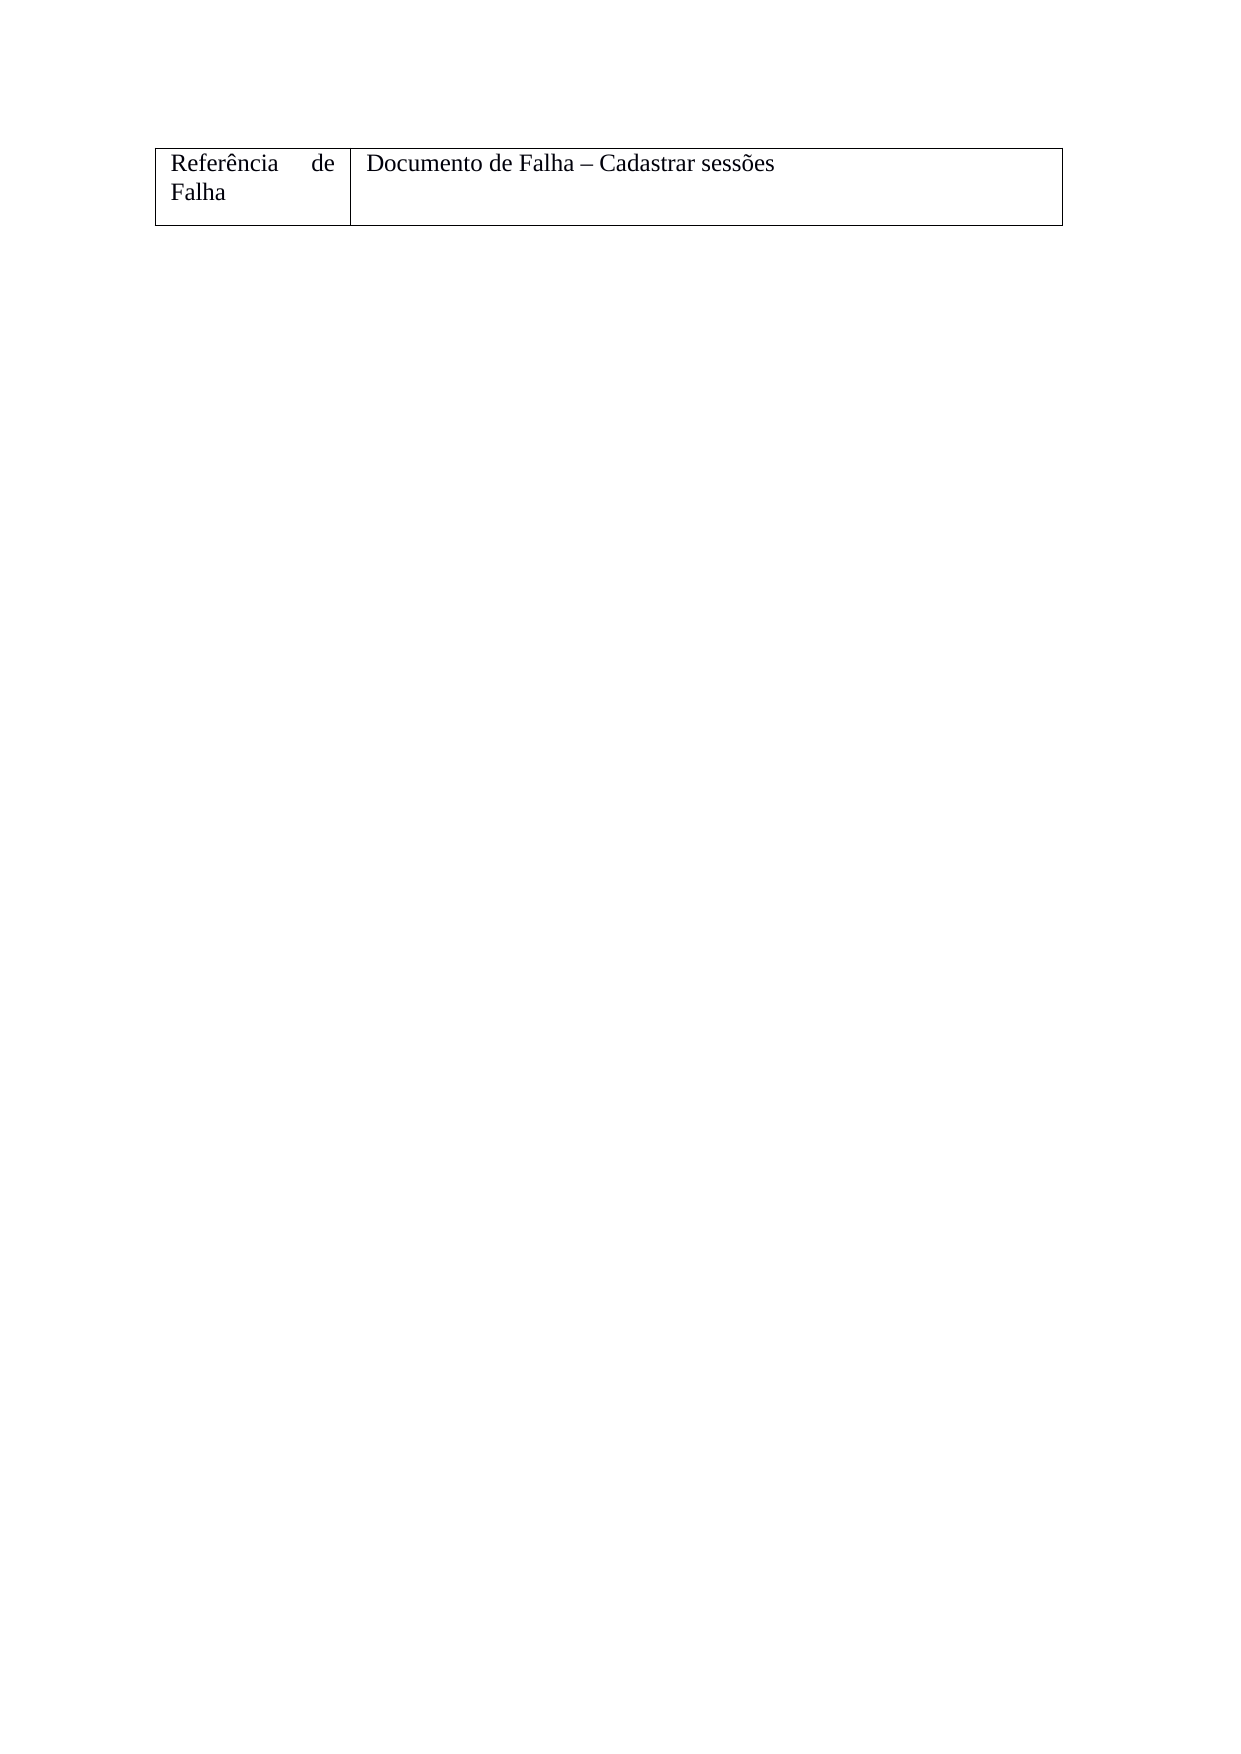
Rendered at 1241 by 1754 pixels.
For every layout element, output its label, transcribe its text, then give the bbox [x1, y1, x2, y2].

table_cell Referência de Falha [156, 149, 350, 225]
table_cell Documento de Falha – Cadastrar sessões [351, 149, 1062, 225]
